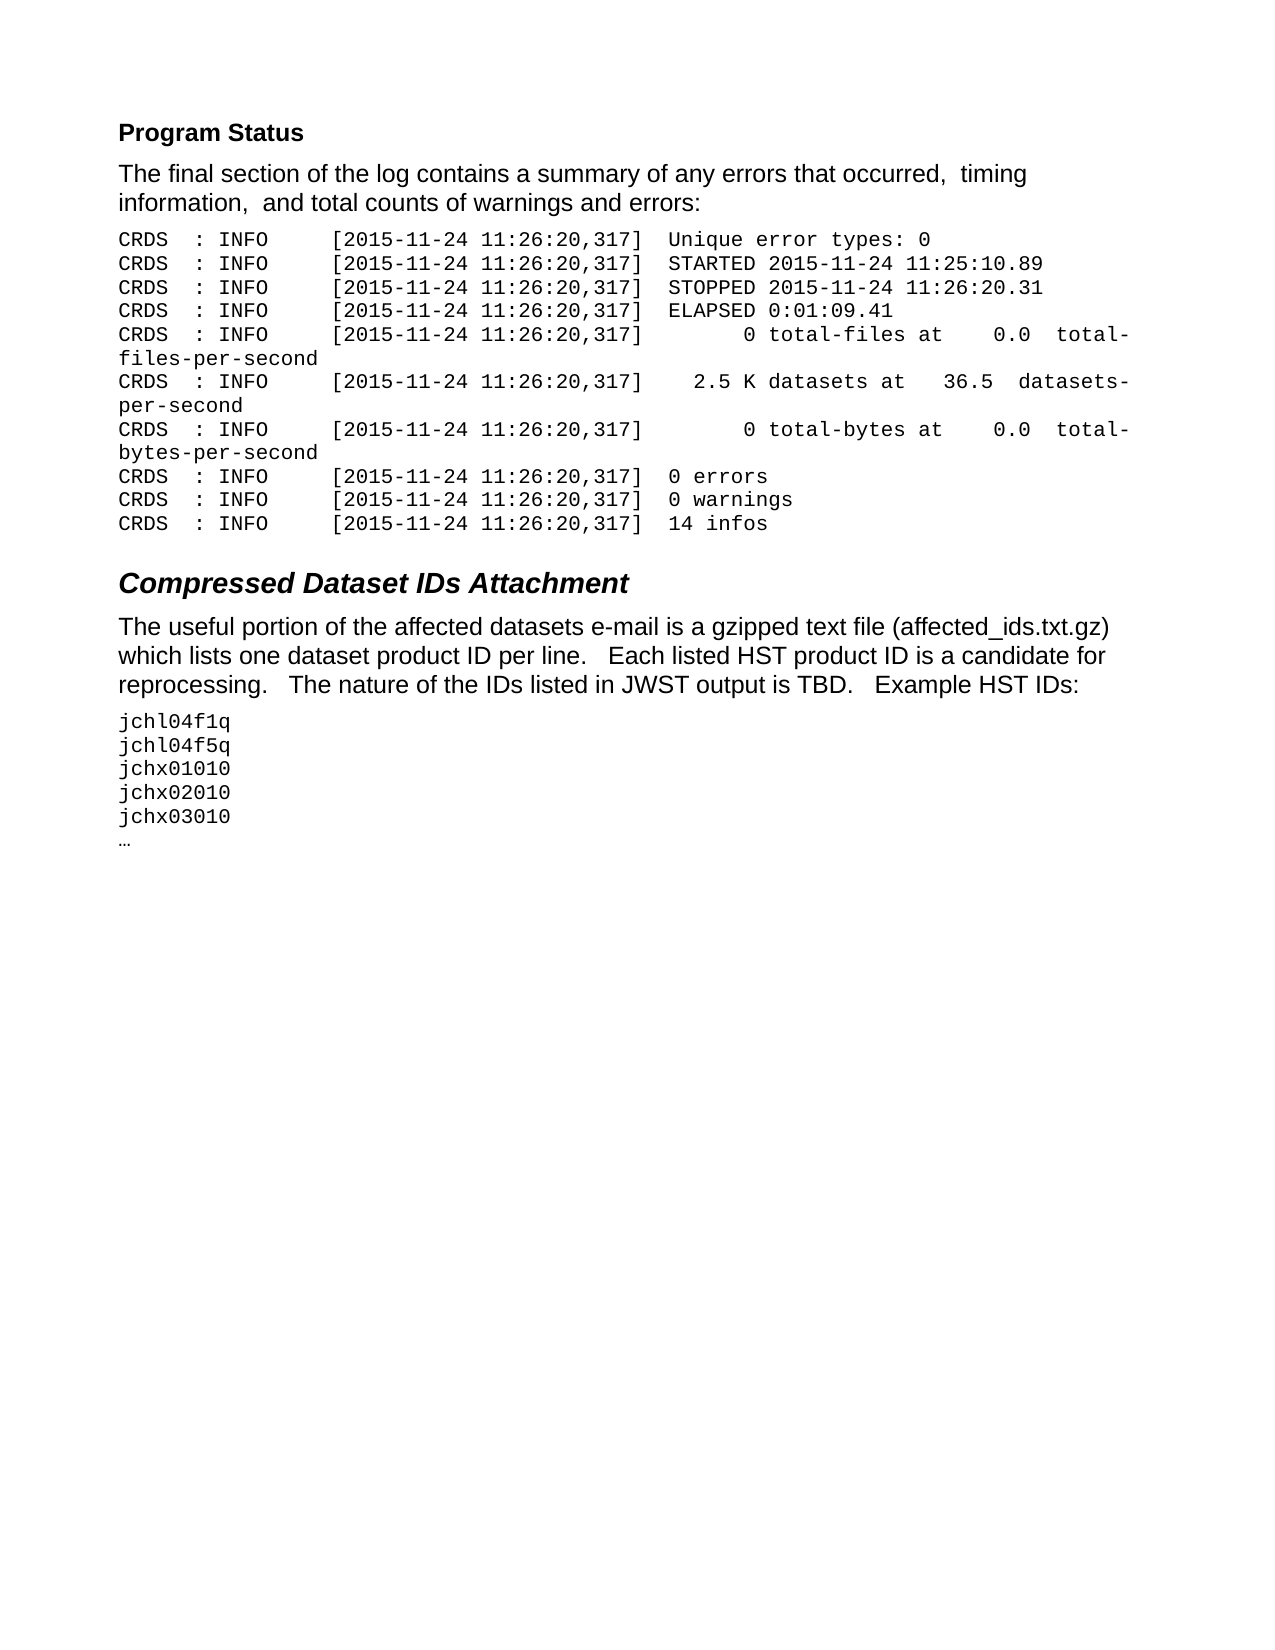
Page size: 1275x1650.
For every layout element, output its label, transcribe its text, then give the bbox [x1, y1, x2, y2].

text CRDS : INFO [2015-11-24 11:26:20,317] 0 total-bytes at 0.0 total-bytes-per-second [118, 418, 1157, 466]
text jchl04f5q [118, 735, 1157, 758]
text CRDS : INFO [2015-11-24 11:26:20,317] STOPPED 2015-11-24 11:26:20.31 [118, 277, 1157, 300]
text CRDS : INFO [2015-11-24 11:26:20,317] 0 errors [118, 466, 1157, 489]
text … [118, 829, 1157, 853]
text CRDS : INFO [2015-11-24 11:26:20,317] 14 infos [118, 513, 1157, 537]
text CRDS : INFO [2015-11-24 11:26:20,317] 0 total-files at 0.0 total-files-per-second [118, 324, 1157, 371]
text jchx03010 [118, 806, 1157, 829]
text CRDS : INFO [2015-11-24 11:26:20,317] STARTED 2015-11-24 11:25:10.89 [118, 253, 1157, 277]
subtitle Program Status [118, 118, 1157, 147]
text CRDS : INFO [2015-11-24 11:26:20,317] Unique error types: 0 [118, 229, 1157, 253]
text CRDS : INFO [2015-11-24 11:26:20,317] ELAPSED 0:01:09.41 [118, 300, 1157, 324]
text jchx02010 [118, 782, 1157, 806]
text jchl04f1q [118, 711, 1157, 735]
text The useful portion of the affected datasets e-mail is a gzipped text file (affected_ids.txt.gz) which lists one dataset product ID per line. Each listed HST product ID is a candidate for reprocessing. The nature of the IDs listed in JWST output is TBD. Example HST IDs: [118, 612, 1157, 698]
text CRDS : INFO [2015-11-24 11:26:20,317] 0 warnings [118, 489, 1157, 513]
subtitle Compressed Dataset IDs Attachment [118, 566, 1157, 600]
text The final section of the log contains a summary of any errors that occurred, timing information, and total counts of warnings and errors: [118, 159, 1157, 217]
text CRDS : INFO [2015-11-24 11:26:20,317] 2.5 K datasets at 36.5 datasets-per-second [118, 371, 1157, 418]
text jchx01010 [118, 758, 1157, 782]
